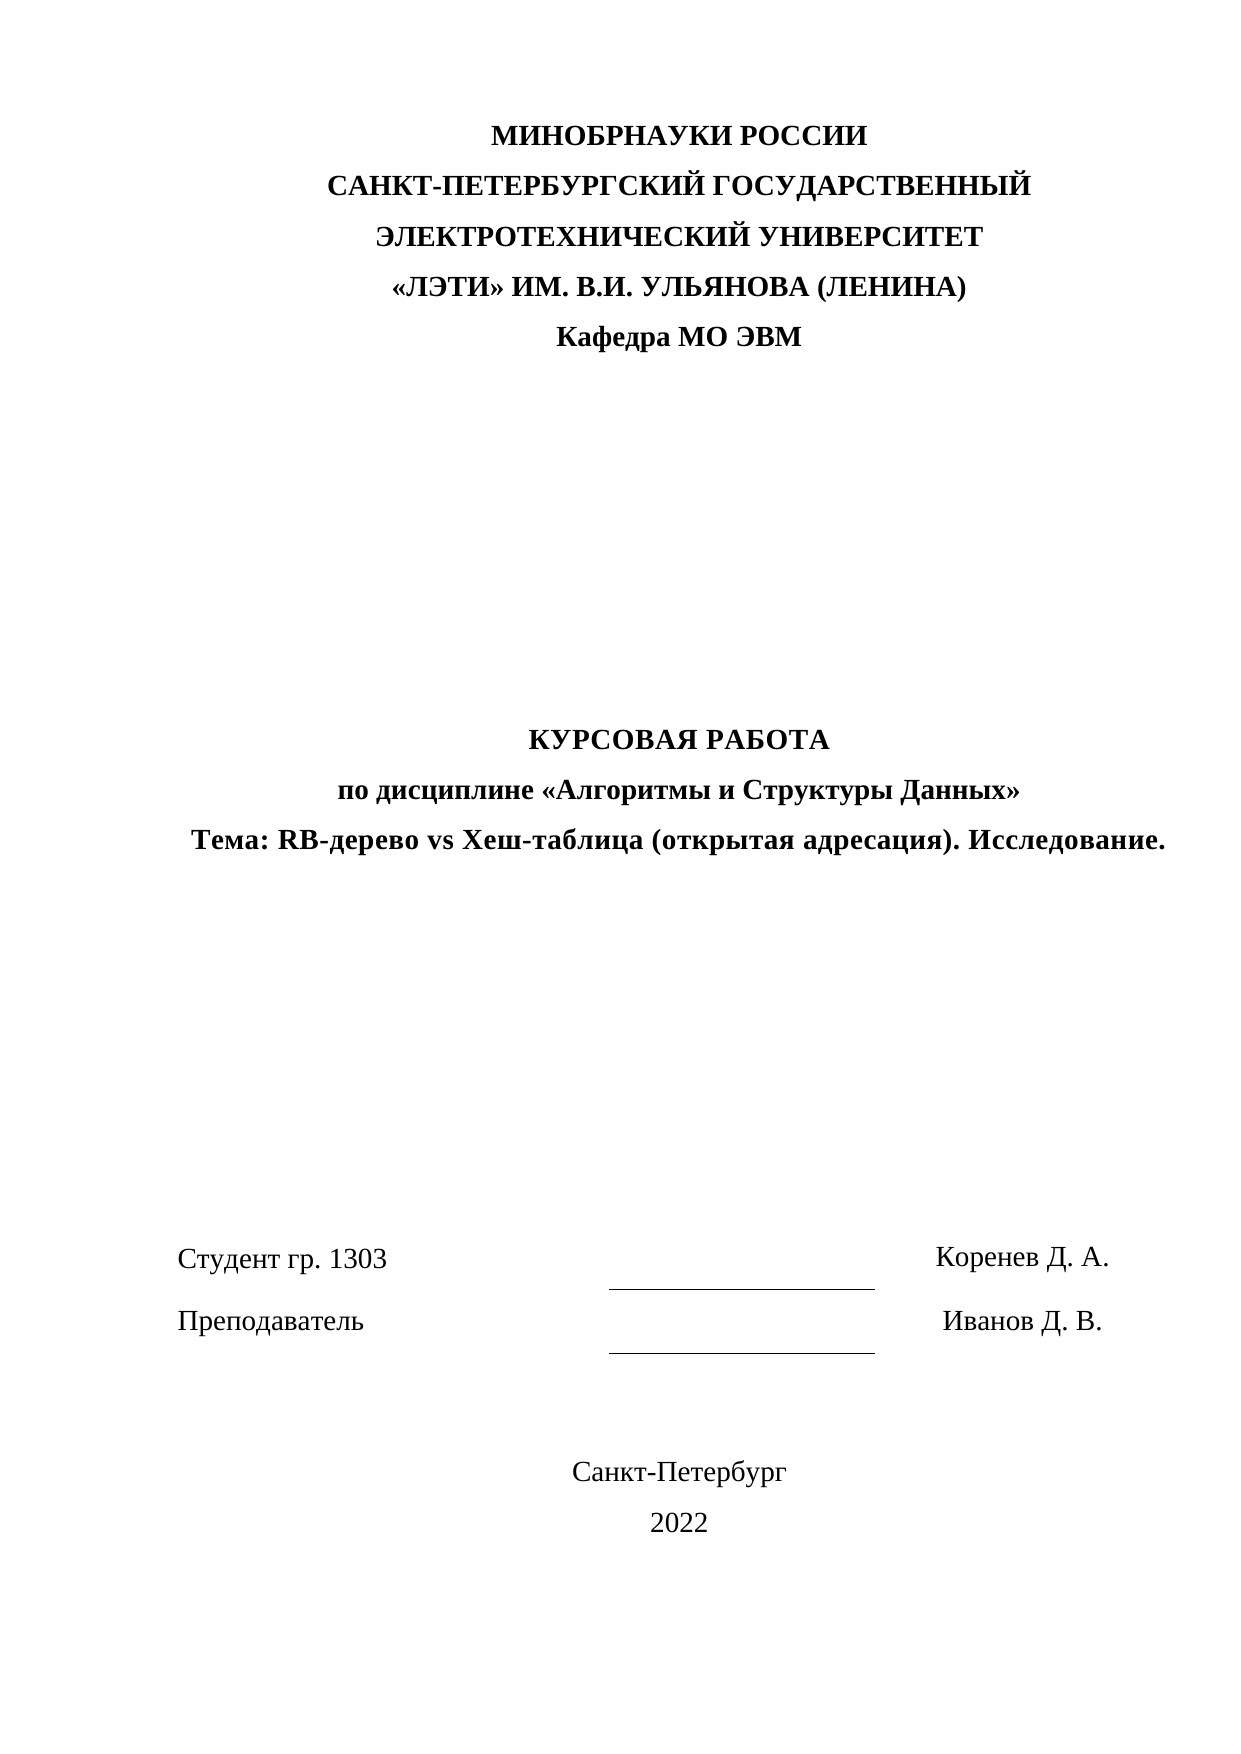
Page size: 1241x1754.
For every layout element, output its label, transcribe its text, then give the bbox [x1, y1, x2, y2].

text Санкт-Петербург [177, 1454, 1181, 1488]
text Кафедра МО ЭВМ [177, 319, 1181, 353]
text Тема: RB-дерево vs Хеш-таблица (открытая адресация). Исследование. [177, 822, 1181, 856]
table_header Студент гр. 1303 [166, 1225, 609, 1289]
text Санкт-Петербургский государственный [177, 168, 1181, 202]
text «ЛЭТИ» им. В.И. Ульянова (Ленина) [177, 269, 1181, 303]
table_header [609, 1225, 875, 1289]
text электротехнический университет [177, 219, 1181, 252]
text 2022 [177, 1505, 1181, 1538]
table_header Коренев Д. А. [875, 1225, 1170, 1289]
table_cell Иванов Д. В. [875, 1289, 1170, 1353]
table_cell [609, 1290, 875, 1353]
text КУРСОВАЯ РАБОТА [177, 722, 1181, 755]
text по дисциплине «Алгоритмы и Структуры Данных» [177, 772, 1181, 806]
text ­МИНОБРНАУКИ РОССИИ [177, 118, 1181, 152]
table_cell Преподаватель [166, 1289, 609, 1353]
